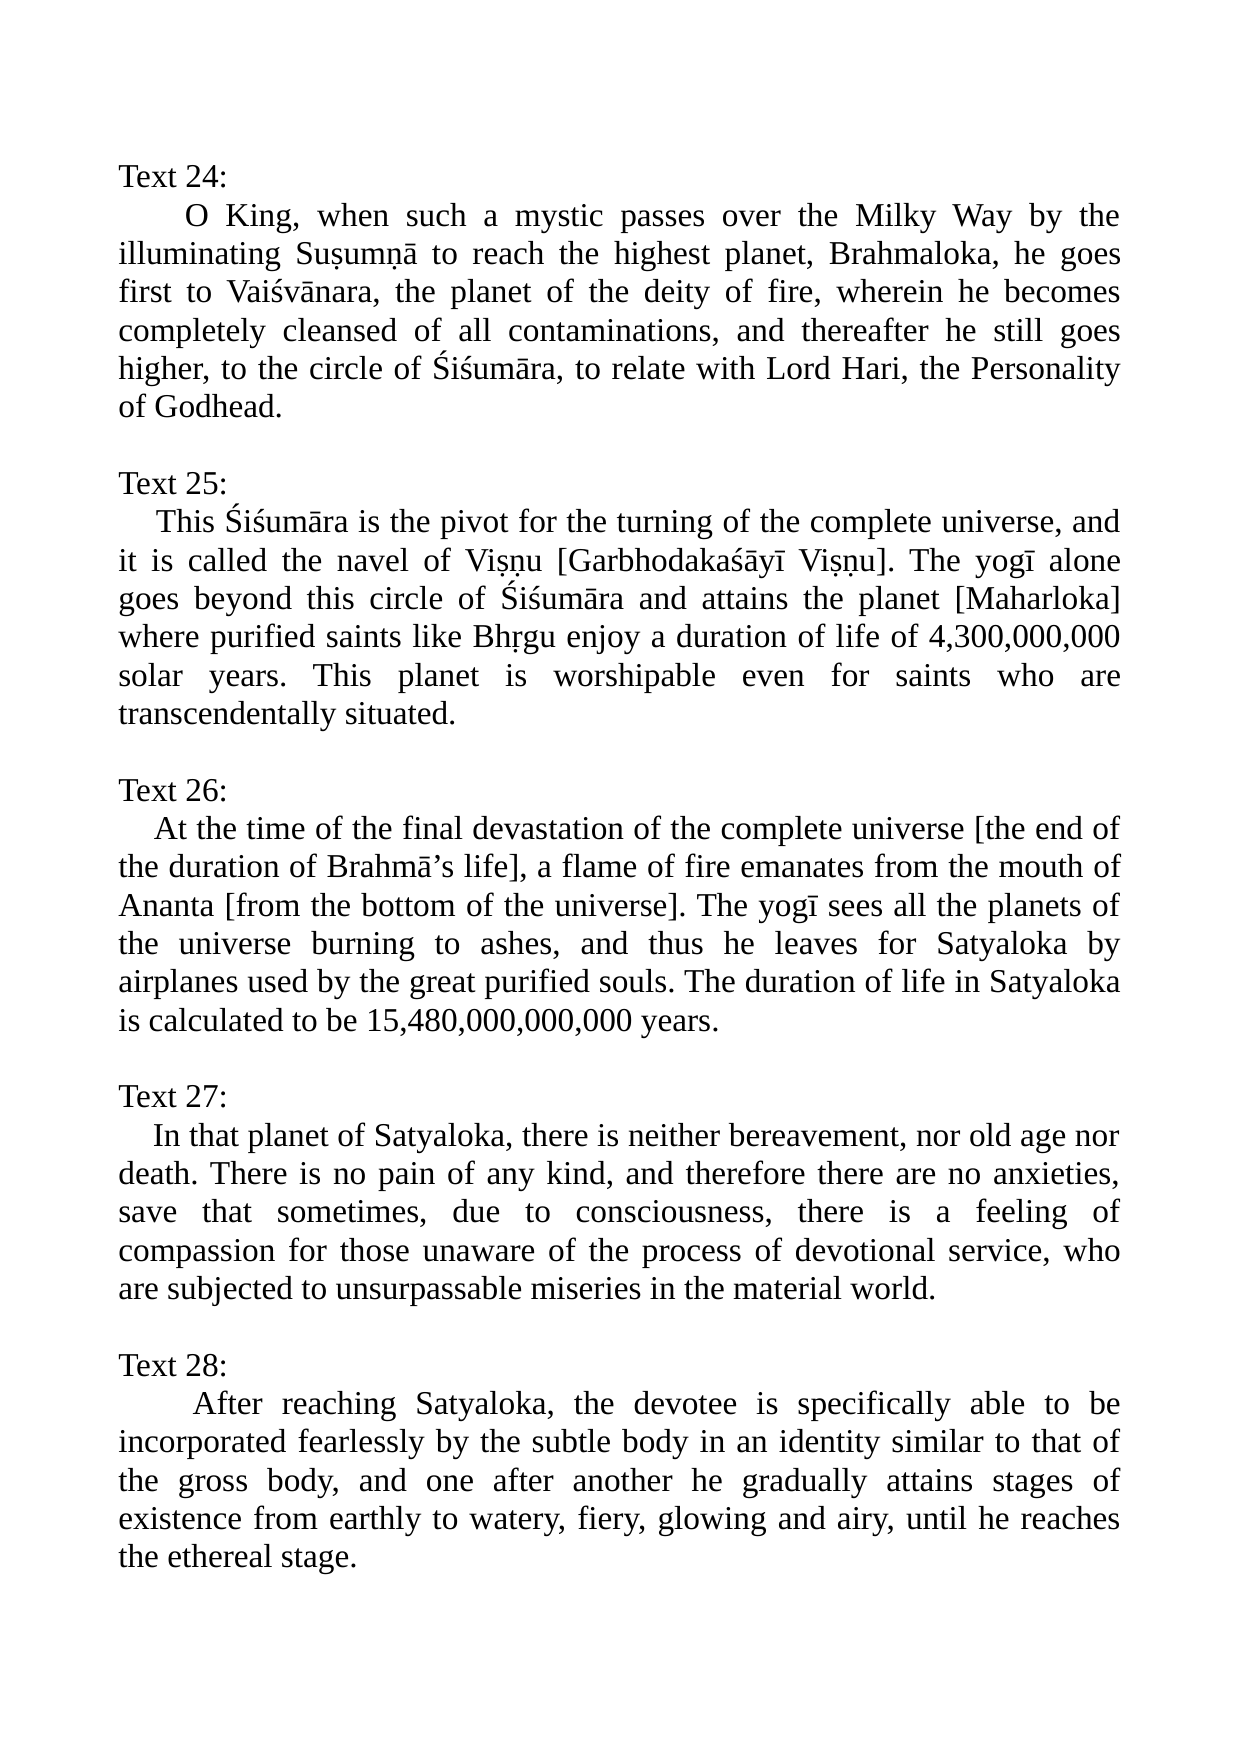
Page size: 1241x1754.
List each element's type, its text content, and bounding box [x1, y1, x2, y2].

text At the time of the final devastation of the complete universe [the end of the duration of Brahmā’s life], a flame of fire emanates from the mouth of Ananta [from the bottom of the universe]. The yogī sees all the planets of the universe burning to ashes, and thus he leaves for Satyaloka by airplanes used by the great purified souls. The duration of life in Satyaloka is calculated to be 15,480,000,000,000 years. [118, 808, 1122, 1038]
text Text 24: [118, 156, 1122, 195]
text In that planet of Satyaloka, there is neither bereavement, nor old age nor death. There is no pain of any kind, and therefore there are no anxieties, save that sometimes, due to consciousness, there is a feeling of compassion for those unaware of the process of devotional service, who are subjected to unsurpassable miseries in the material world. [118, 1115, 1122, 1306]
text O King, when such a mystic passes over the Milky Way by the illuminating Suṣumṇā to reach the highest planet, Brahmaloka, he goes first to Vaiśvānara, the planet of the deity of fire, wherein he becomes completely cleansed of all contaminations, and thereafter he still goes higher, to the circle of Śiśumāra, to relate with Lord Hari, the Personality of Godhead. [118, 195, 1122, 425]
text Text 25: [118, 463, 1122, 501]
text This Śiśumāra is the pivot for the turning of the complete universe, and it is called the navel of Viṣṇu [Garbhodakaśāyī Viṣṇu]. The yogī alone goes beyond this circle of Śiśumāra and attains the planet [Maharloka] where purified saints like Bhṛgu enjoy a duration of life of 4,300,000,000 solar years. This planet is worshipable even for saints who are transcendentally situated. [118, 501, 1122, 731]
text Text 28: [118, 1345, 1122, 1383]
text Text 26: [118, 770, 1122, 808]
text After reaching Satyaloka, the devotee is specifically able to be incorporated fearlessly by the subtle body in an identity similar to that of the gross body, and one after another he gradually attains stages of existence from earthly to watery, fiery, glowing and airy, until he reaches the ethereal stage. [118, 1383, 1122, 1575]
text Text 27: [118, 1076, 1122, 1115]
